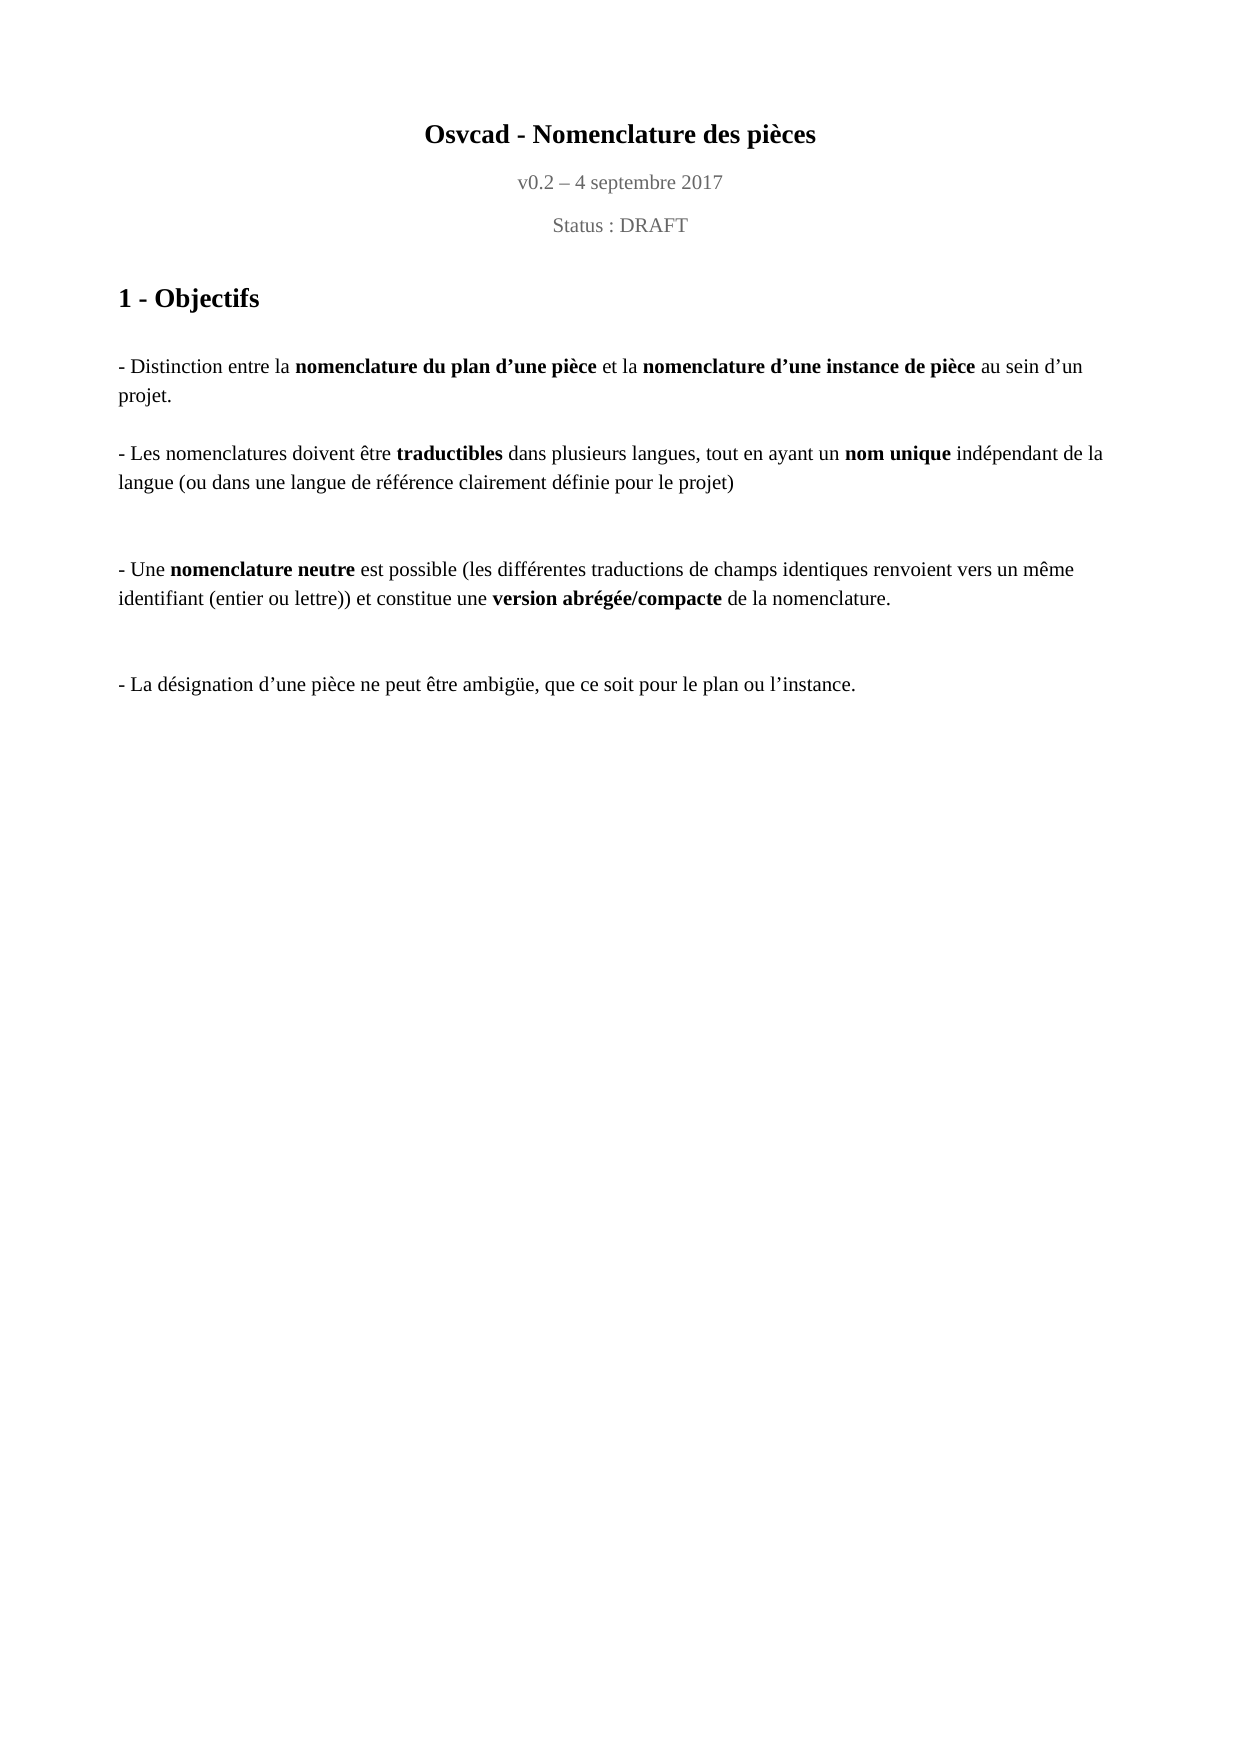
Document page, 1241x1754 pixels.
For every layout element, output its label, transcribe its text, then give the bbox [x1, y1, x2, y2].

text Status : DRAFT [118, 213, 1122, 237]
text Osvcad - Nomenclature des pièces [118, 118, 1122, 149]
text v0.2 – 4 septembre 2017 [118, 170, 1122, 194]
subtitle 1 - Objectifs [118, 282, 1122, 313]
text - Une nomenclature neutre est possible (les différentes traductions de champs identiques renvoient vers un même identifiant (entier ou lettre)) et constitue une version abrégée/compacte de la nomenclature. [118, 557, 1122, 609]
text - La désignation d’une pièce ne peut être ambigüe, que ce soit pour le plan ou l’instance. [118, 672, 1122, 696]
text - Les nomenclatures doivent être traductibles dans plusieurs langues, tout en ayant un nom unique indépendant de la langue (ou dans une langue de référence clairement définie pour le projet) [118, 441, 1122, 494]
text - Distinction entre la nomenclature du plan d’une pièce et la nomenclature d’une instance de pièce au sein d’un projet. [118, 354, 1122, 407]
